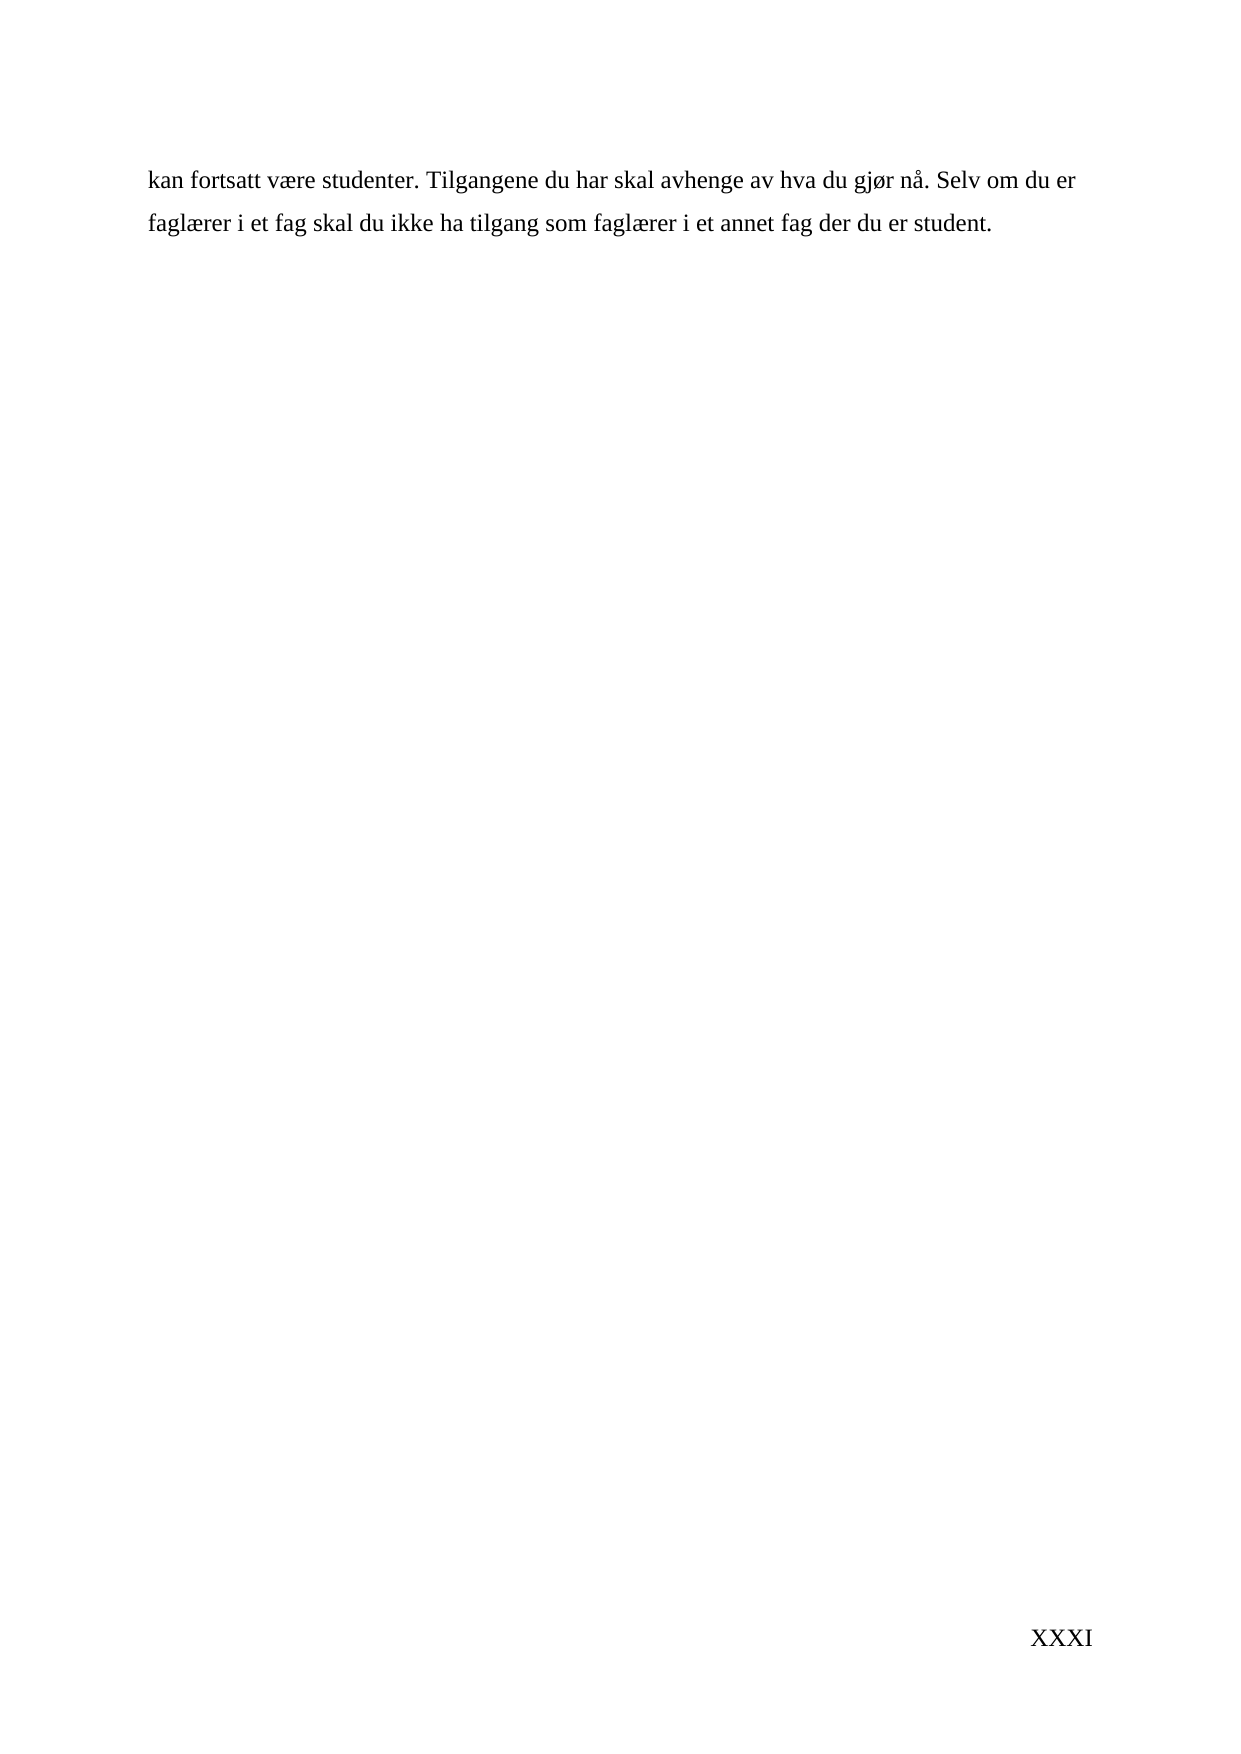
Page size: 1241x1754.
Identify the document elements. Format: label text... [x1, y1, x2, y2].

text kan fortsatt være studenter. Tilgangene du har skal avhenge av hva du gjør nå. Selv om du er faglærer i et fag skal du ikke ha tilgang som faglærer i et annet fag der du er student. [148, 165, 1092, 237]
